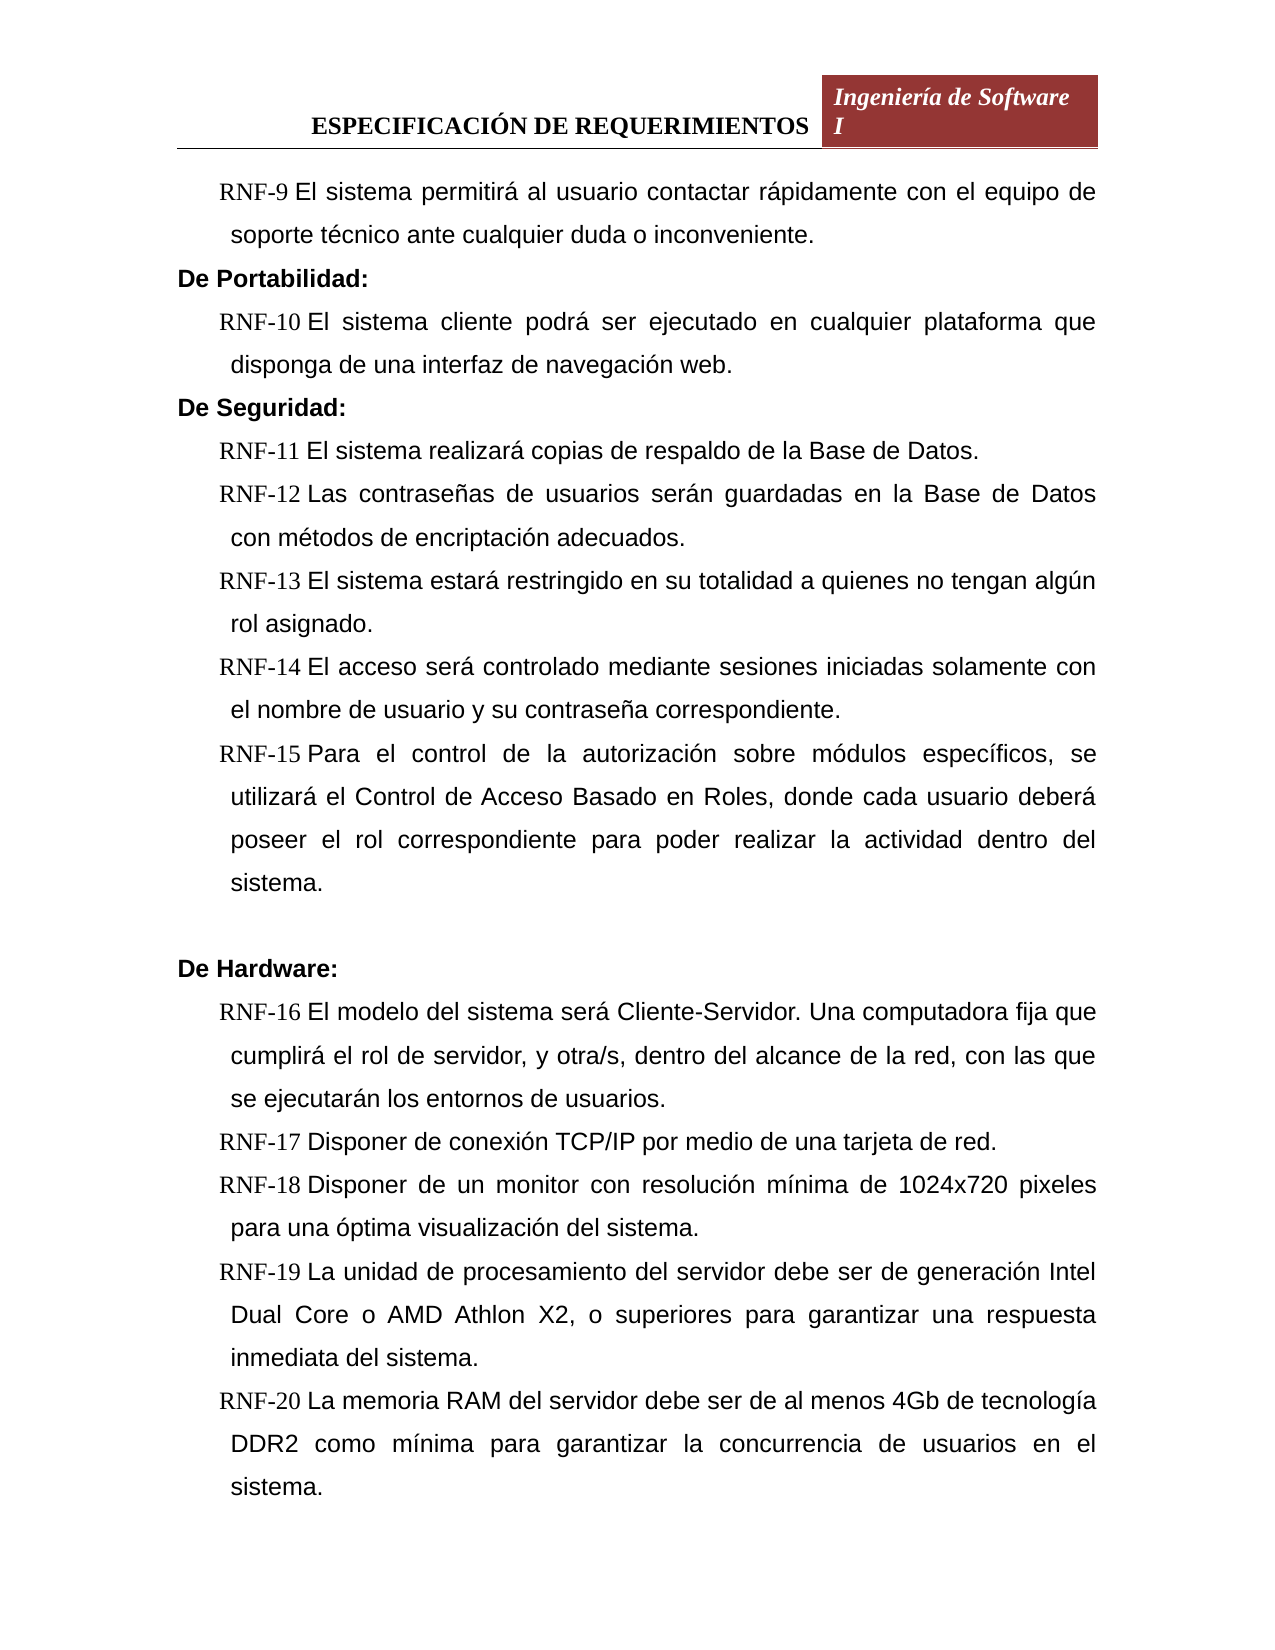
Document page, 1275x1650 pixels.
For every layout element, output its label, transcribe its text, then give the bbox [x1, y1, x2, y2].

text De Hardware: [177, 954, 1098, 983]
text De Seguridad: [177, 393, 1098, 422]
list Disponer de un monitor con resolución mínima de 1024x720 pixeles para una óptima visualización del sistema. [213, 1170, 1098, 1242]
list El acceso será controlado mediante sesiones iniciadas solamente con el nombre de usuario y su contraseña correspondiente. [213, 652, 1098, 724]
list El modelo del sistema será Cliente-Servidor. Una computadora fija que cumplirá el rol de servidor, y otra/s, dentro del alcance de la red, con las que se ejecutarán los entornos de usuarios. [213, 997, 1098, 1112]
list El sistema permitirá al usuario contactar rápidamente con el equipo de soporte técnico ante cualquier duda o inconveniente. [213, 177, 1098, 249]
list El sistema realizará copias de respaldo de la Base de Datos. [213, 436, 1098, 465]
list La memoria RAM del servidor debe ser de al menos 4Gb de tecnología DDR2 como mínima para garantizar la concurrencia de usuarios en el sistema. [213, 1386, 1098, 1501]
text De Portabilidad: [177, 264, 1098, 292]
list Disponer de conexión TCP/IP por medio de una tarjeta de red. [213, 1127, 1098, 1156]
list Las contraseñas de usuarios serán guardadas en la Base de Datos con métodos de encriptación adecuados. [213, 479, 1098, 551]
list El sistema estará restringido en su totalidad a quienes no tengan algún rol asignado. [213, 566, 1098, 638]
list La unidad de procesamiento del servidor debe ser de generación Intel Dual Core o AMD Athlon X2, o superiores para garantizar una respuesta inmediata del sistema. [213, 1256, 1098, 1372]
list Para el control de la autorización sobre módulos específicos, se utilizará el Control de Acceso Basado en Roles, donde cada usuario deberá poseer el rol correspondiente para poder realizar la actividad dentro del sistema. [213, 738, 1098, 897]
list El sistema cliente podrá ser ejecutado en cualquier plataforma que disponga de una interfaz de navegación web. [213, 307, 1098, 379]
